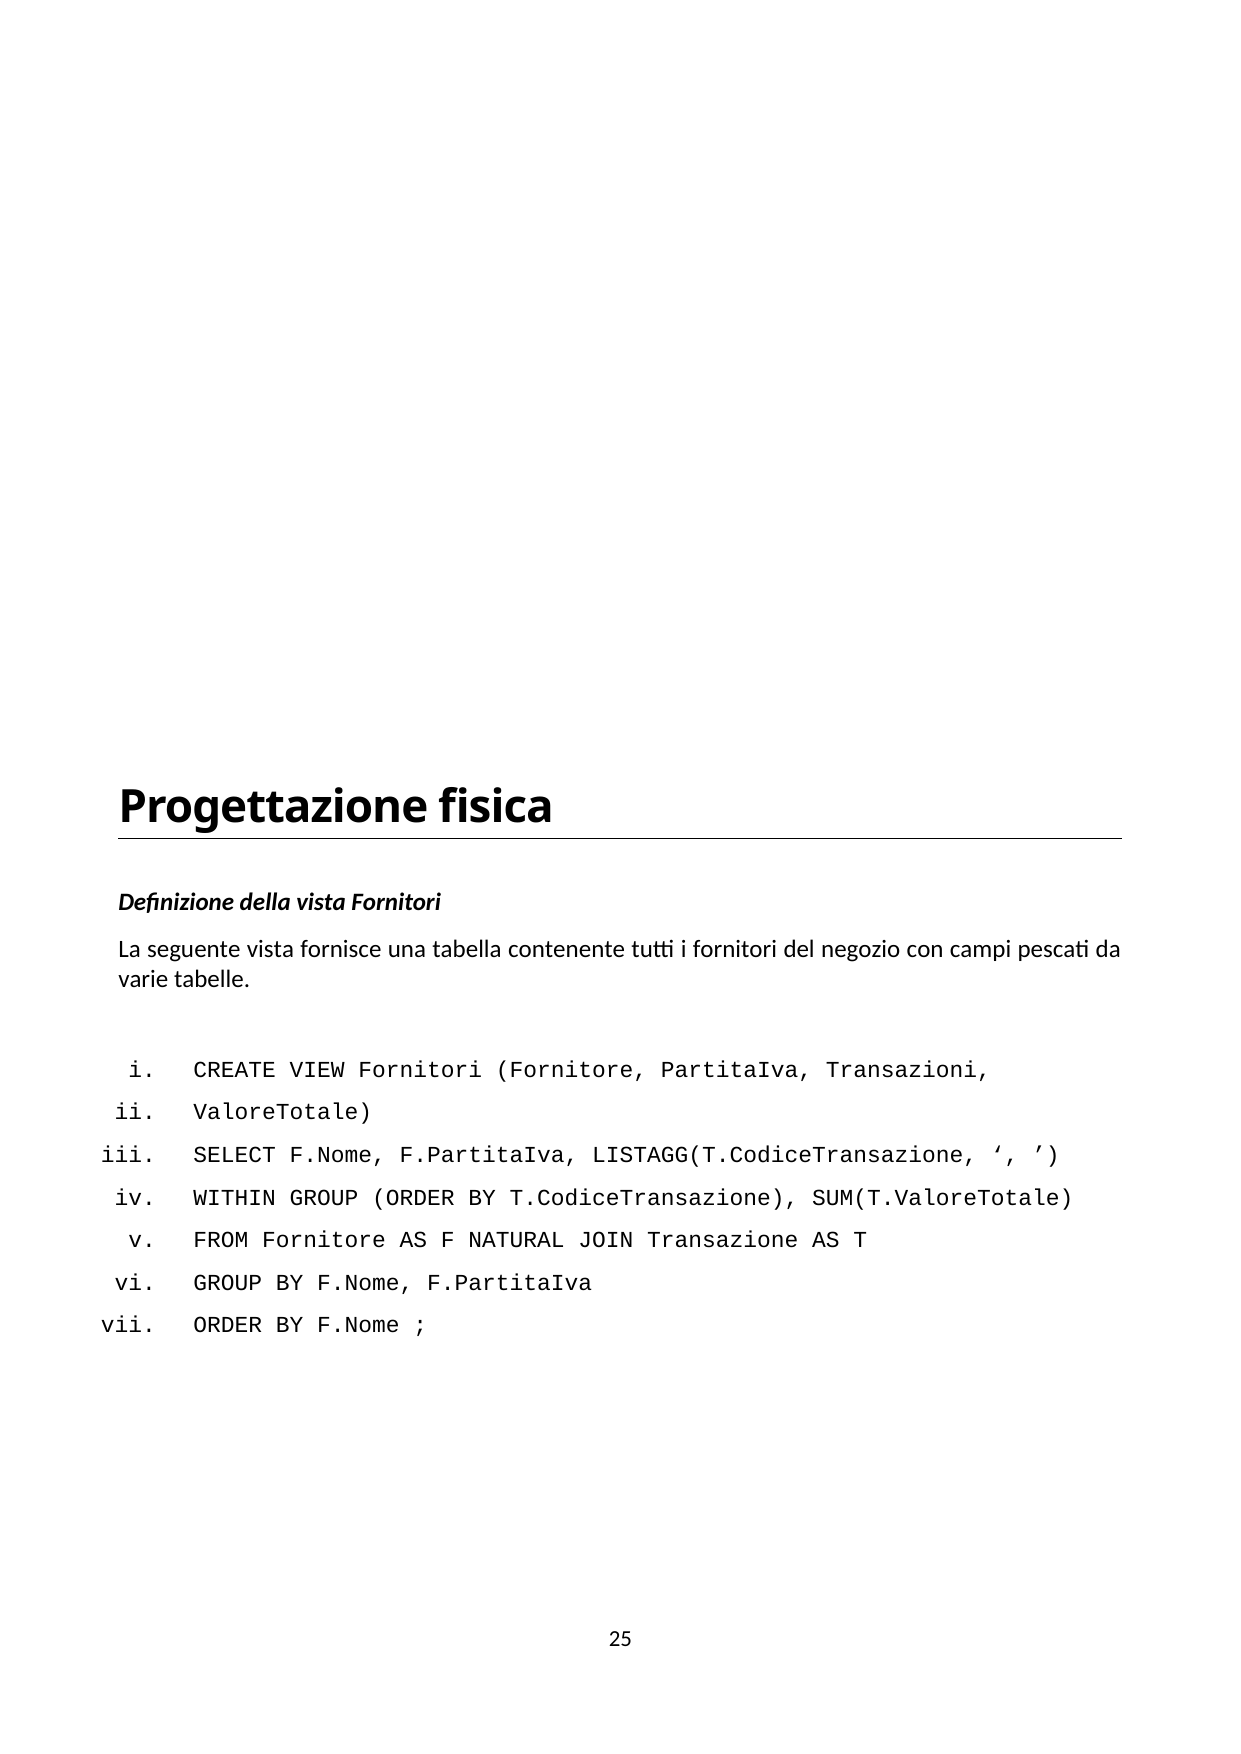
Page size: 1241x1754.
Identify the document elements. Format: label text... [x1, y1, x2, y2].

list FROM Fornitore AS F NATURAL JOIN Transazione AS T [156, 1228, 1122, 1254]
list SELECT F.Nome, F.PartitaIva, LISTAGG(T.CodiceTransazione, ‘, ’) [156, 1143, 1122, 1169]
title Progettazione fisica [118, 773, 1122, 838]
text La seguente vista fornisce una tabella contenente tutti i fornitori del negozio con campi pescati da varie tabelle. [118, 933, 1122, 994]
list ORDER BY F.Nome ; [156, 1314, 1122, 1339]
list ValoreTotale) [156, 1101, 1122, 1127]
text Definizione della vista Fornitori [118, 886, 1122, 916]
list GROUP BY F.Nome, F.PartitaIva [156, 1271, 1122, 1297]
list WITHIN GROUP (ORDER BY T.CodiceTransazione), SUM(T.ValoreTotale) [156, 1186, 1122, 1212]
list CREATE VIEW Fornitori (Fornitore, PartitaIva, Transazioni, [156, 1058, 1122, 1084]
